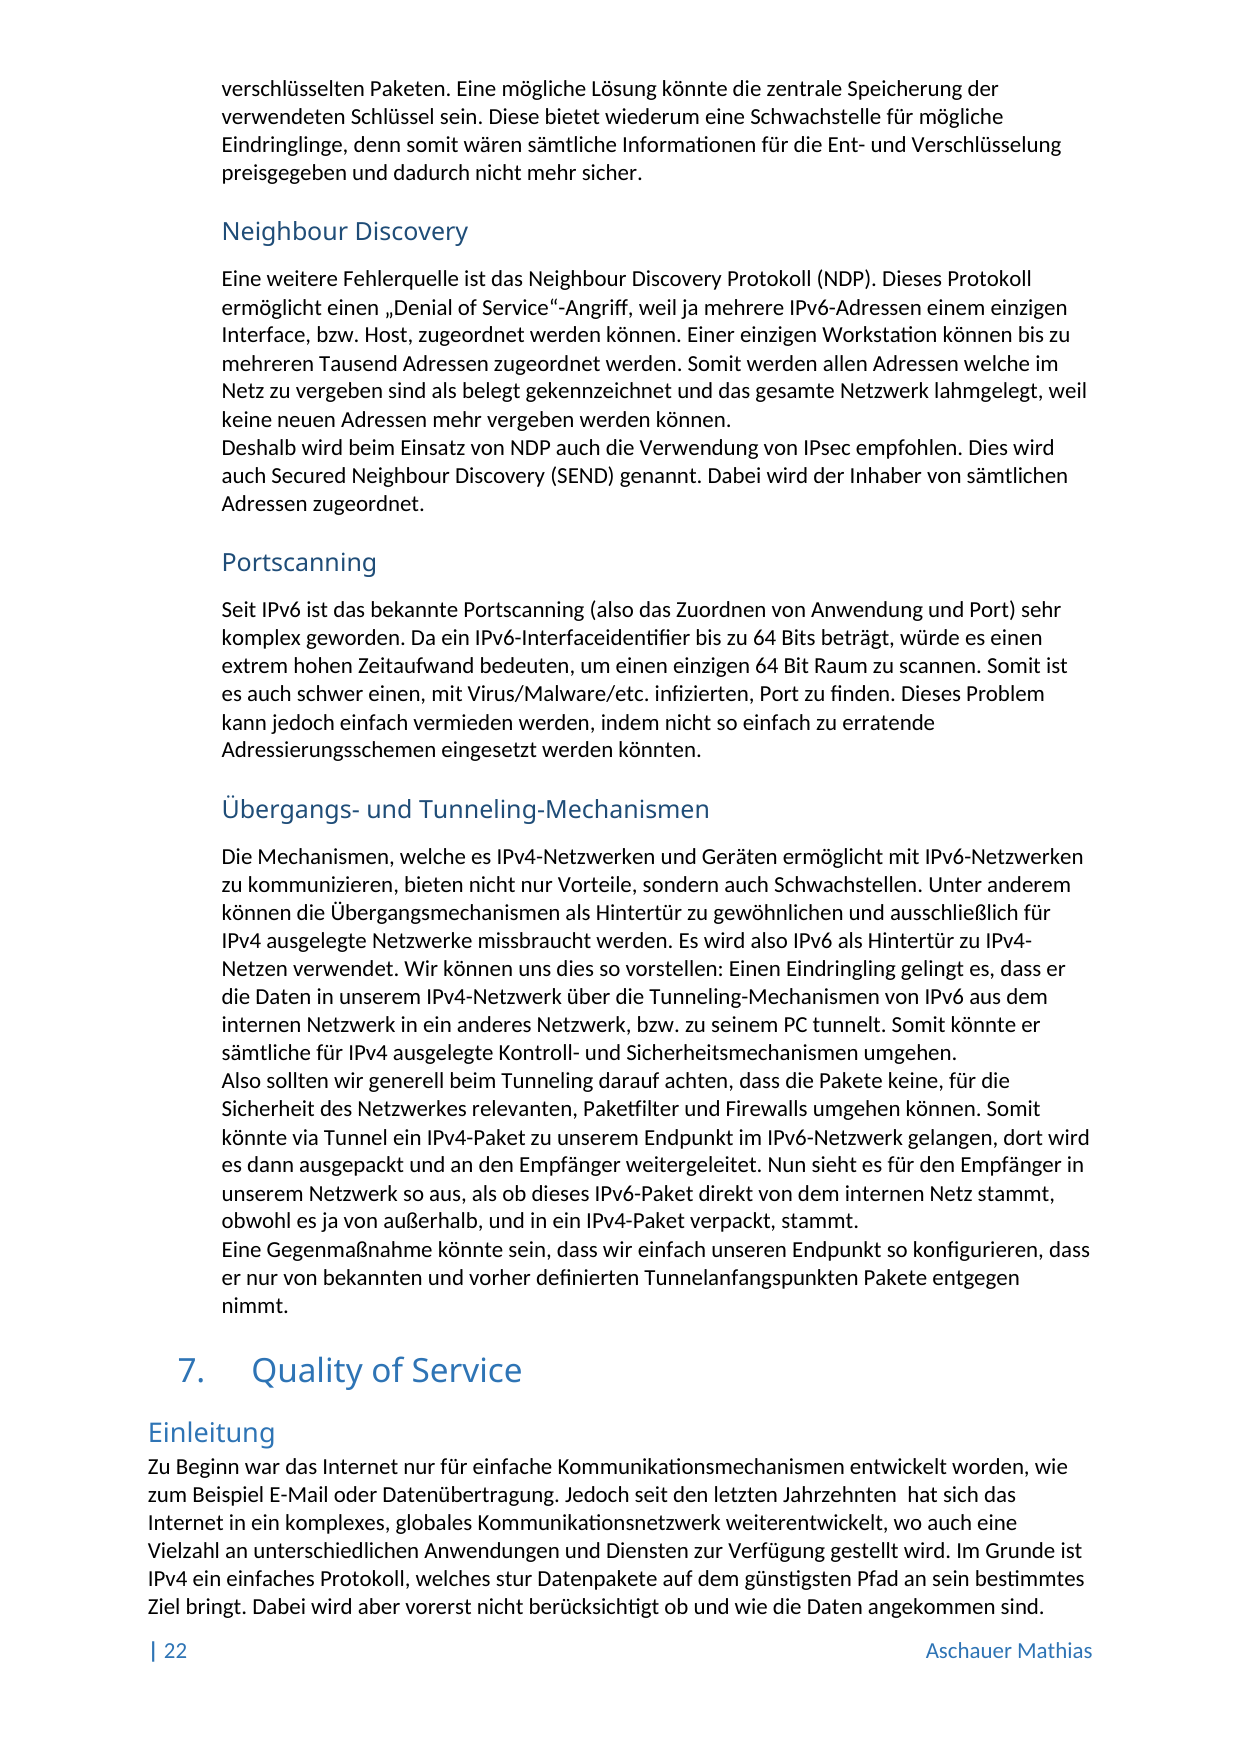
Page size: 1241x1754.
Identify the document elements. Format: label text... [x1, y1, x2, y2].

text Zu Beginn war das Internet nur für einfache Kommunikationsmechanismen entwickelt worden, wie zum Beispiel E-Mail oder Datenübertragung. Jedoch seit den letzten Jahrzehnten hat sich das Internet in ein komplexes, globales Kommunikationsnetzwerk weiterentwickelt, wo auch eine Vielzahl an unterschiedlichen Anwendungen und Diensten zur Verfügung gestellt wird. Im Grunde ist IPv4 ein einfaches Protokoll, welches stur Datenpakete auf dem günstigsten Pfad an sein bestimmtes Ziel bringt. Dabei wird aber vorerst nicht berücksichtigt ob und wie die Daten angekommen sind. [148, 1452, 1093, 1620]
subtitle Portscanning [148, 545, 1093, 579]
text Eine Gegenmaßnahme könnte sein, dass wir einfach unseren Endpunkt so konfigurieren, dass er nur von bekannten und vorher definierten Tunnelanfangspunkten Pakete entgegen nimmt. [221, 1235, 1093, 1319]
subtitle Übergangs- und Tunneling-Mechanismen [148, 792, 1093, 826]
subtitle Einleitung [148, 1413, 1093, 1450]
text Die Mechanismen, welche es IPv4-Netzwerken und Geräten ermöglicht mit IPv6-Netzwerken zu kommunizieren, bieten nicht nur Vorteile, sondern auch Schwachstellen. Unter anderem können die Übergangsmechanismen als Hintertür zu gewöhnlichen und ausschließlich für IPv4 ausgelegte Netzwerke missbraucht werden. Es wird also IPv6 als Hintertür zu IPv4-Netzen verwendet. Wir können uns dies so vorstellen: Einen Eindringling gelingt es, dass er die Daten in unserem IPv4-Netzwerk über die Tunneling-Mechanismen von IPv6 aus dem internen Netzwerk in ein anderes Netzwerk, bzw. zu seinem PC tunnelt. Somit könnte er sämtliche für IPv4 ausgelegte Kontroll- und Sicherheitsmechanismen umgehen. [221, 842, 1093, 1067]
subtitle Neighbour Discovery [148, 214, 1093, 248]
list Quality of Service [177, 1347, 1093, 1392]
text Deshalb wird beim Einsatz von NDP auch die Verwendung von IPsec empfohlen. Dies wird auch Secured Neighbour Discovery (SEND) genannt. Dabei wird der Inhaber von sämtlichen Adressen zugeordnet. [221, 433, 1093, 517]
text verschlüsselten Paketen. Eine mögliche Lösung könnte die zentrale Speicherung der verwendeten Schlüssel sein. Diese bietet wiederum eine Schwachstelle für mögliche Eindringlinge, denn somit wären sämtliche Informationen für die Ent- und Verschlüsselung preisgegeben und dadurch nicht mehr sicher. [221, 74, 1093, 186]
text Also sollten wir generell beim Tunneling darauf achten, dass die Pakete keine, für die Sicherheit des Netzwerkes relevanten, Paketfilter und Firewalls umgehen können. Somit könnte via Tunnel ein IPv4-Paket zu unserem Endpunkt im IPv6-Netzwerk gelangen, dort wird es dann ausgepackt und an den Empfänger weitergeleitet. Nun sieht es für den Empfänger in unserem Netzwerk so aus, als ob dieses IPv6-Paket direkt von dem internen Netz stammt, obwohl es ja von außerhalb, und in ein IPv4-Paket verpackt, stammt. [221, 1067, 1093, 1235]
text Eine weitere Fehlerquelle ist das Neighbour Discovery Protokoll (NDP). Dieses Protokoll ermöglicht einen „Denial of Service“-Angriff, weil ja mehrere IPv6-Adressen einem einzigen Interface, bzw. Host, zugeordnet werden können. Einer einzigen Workstation können bis zu mehreren Tausend Adressen zugeordnet werden. Somit werden allen Adressen welche im Netz zu vergeben sind als belegt gekennzeichnet und das gesamte Netzwerk lahmgelegt, weil keine neuen Adressen mehr vergeben werden können. [221, 264, 1093, 433]
text Seit IPv6 ist das bekannte Portscanning (also das Zuordnen von Anwendung und Port) sehr komplex geworden. Da ein IPv6-Interfaceidentifier bis zu 64 Bits beträgt, würde es einen extrem hohen Zeitaufwand bedeuten, um einen einzigen 64 Bit Raum zu scannen. Somit ist es auch schwer einen, mit Virus/Malware/etc. infizierten, Port zu finden. Dieses Problem kann jedoch einfach vermieden werden, indem nicht so einfach zu erratende Adressierungsschemen eingesetzt werden könnten. [221, 596, 1093, 764]
